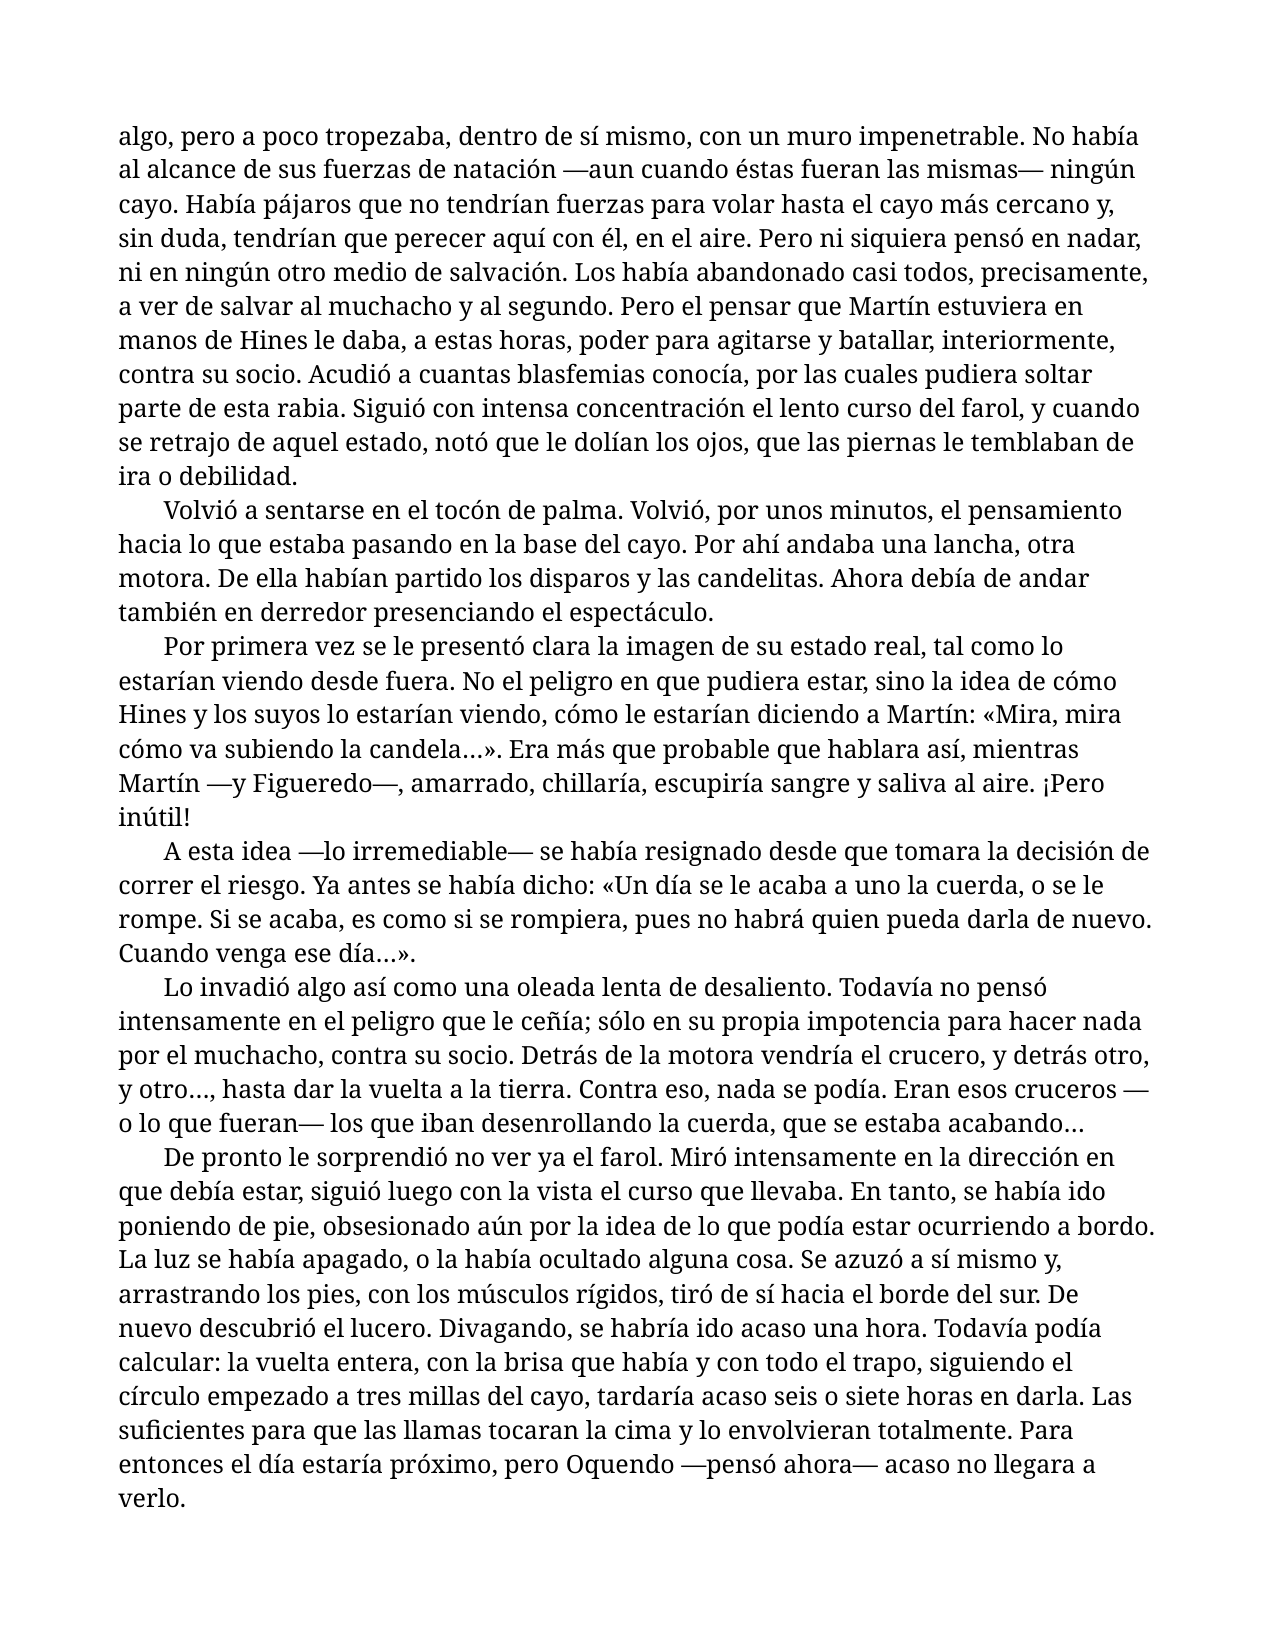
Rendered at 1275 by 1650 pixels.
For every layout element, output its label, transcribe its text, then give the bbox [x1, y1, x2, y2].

text algo, pero a poco tropezaba, dentro de sí mismo, con un muro impenetrable. No había al alcance de sus fuerzas de natación —aun cuando éstas fueran las mismas— ningún cayo. Había pájaros que no tendrían fuerzas para volar hasta el cayo más cercano y, sin duda, tendrían que perecer aquí con él, en el aire. Pero ni siquiera pensó en nadar, ni en ningún otro medio de salvación. Los había abandonado casi todos, precisamente, a ver de salvar al muchacho y al segundo. Pero el pensar que Martín estuviera en manos de Hines le daba, a estas horas, poder para agitarse y batallar, interiormente, contra su socio. Acudió a cuantas blasfemias conocía, por las cuales pudiera soltar parte de esta rabia. Siguió con intensa concentración el lento curso del farol, y cuando se retrajo de aquel estado, notó que le dolían los ojos, que las piernas le temblaban de ira o debilidad. Volvió a sentarse en el tocón de palma. Volvió, por unos minutos, el pensamiento hacia lo que estaba pasando en la base del cayo. Por ahí andaba una lancha, otra motora. De ella habían partido los disparos y las candelitas. Ahora debía de andar también en derredor presenciando el espectáculo. Por primera vez se le presentó clara la imagen de su estado real, tal como lo estarían viendo desde fuera. No el peligro en que pudiera estar, sino la idea de cómo Hines y los suyos lo estarían viendo, cómo le estarían diciendo a Martín: «Mira, mira cómo va subiendo la candela…». Era más que probable que hablara así, mientras Martín —y Figueredo—, amarrado, chillaría, escupiría sangre y saliva al aire. ¡Pero inútil! A esta idea —lo irremediable— se había resignado desde que tomara la decisión de correr el riesgo. Ya antes se había dicho: «Un día se le acaba a uno la cuerda, o se le rompe. Si se acaba, es como si se rompiera, pues no habrá quien pueda darla de nuevo. Cuando venga ese día…». Lo invadió algo así como una oleada lenta de desaliento. Todavía no pensó intensamente en el peligro que le ceñía; sólo en su propia impotencia para hacer nada por el muchacho, contra su socio. Detrás de la motora vendría el crucero, y detrás otro, y otro…, hasta dar la vuelta a la tierra. Contra eso, nada se podía. Eran esos cruceros —o lo que fueran— los que iban desenrollando la cuerda, que se estaba acabando… De pronto le sorprendió no ver ya el farol. Miró intensamente en la dirección en que debía estar, siguió luego con la vista el curso que llevaba. En tanto, se había ido poniendo de pie, obsesionado aún por la idea de lo que podía estar ocurriendo a bordo. La luz se había apagado, o la había ocultado alguna cosa. Se azuzó a sí mismo y, arrastrando los pies, con los músculos rígidos, tiró de sí hacia el borde del sur. De nuevo descubrió el lucero. Divagando, se habría ido acaso una hora. Todavía podía calcular: la vuelta entera, con la brisa que había y con todo el trapo, siguiendo el círculo empezado a tres millas del cayo, tardaría acaso seis o siete horas en darla. Las suficientes para que las llamas tocaran la cima y lo envolvieran totalmente. Para entonces el día estaría próximo, pero Oquendo —pensó ahora— acaso no llegara a verlo. [118, 118, 1157, 1515]
